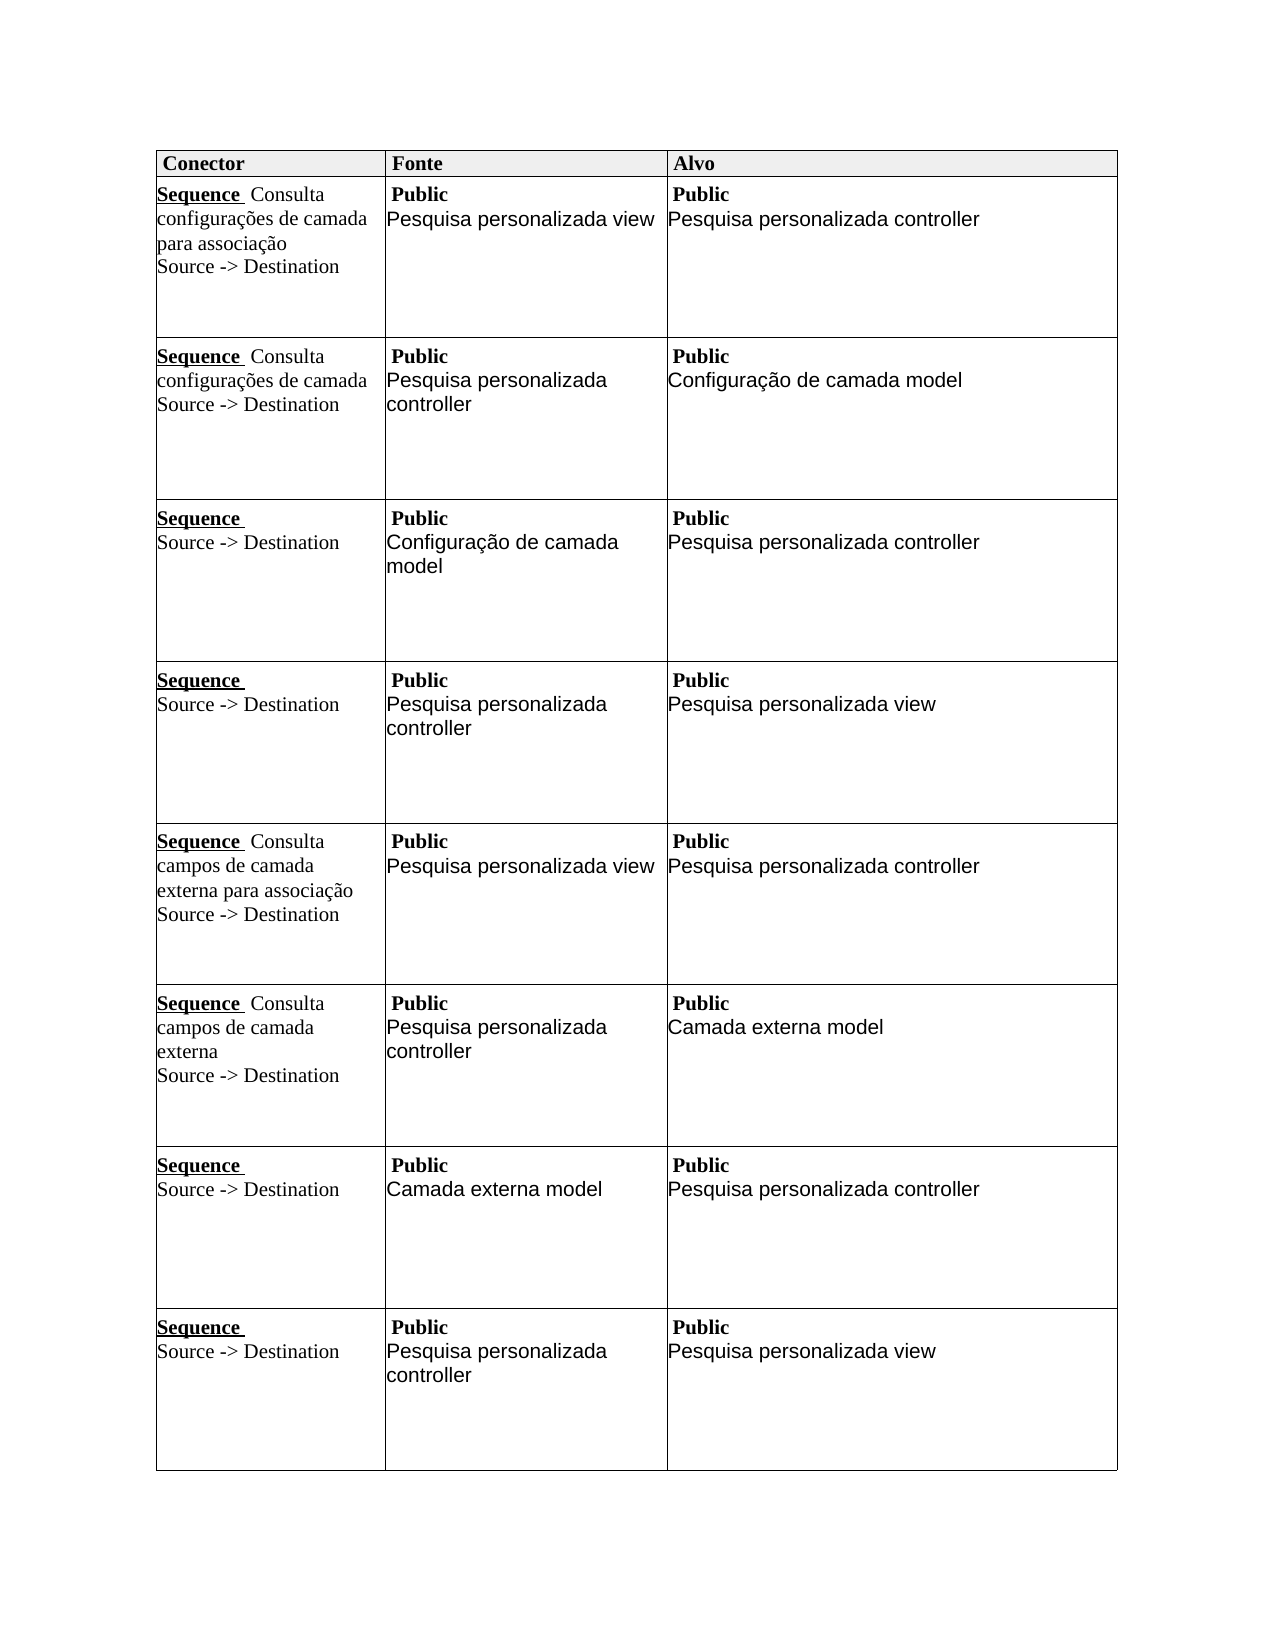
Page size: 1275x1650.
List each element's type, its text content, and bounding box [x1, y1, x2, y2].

table_cell Public Configuração de camada model [386, 500, 667, 661]
table_header Conector [157, 151, 385, 176]
table_cell Sequence Source -> Destination [157, 500, 385, 661]
table_cell Public Pesquisa personalizada controller [386, 985, 667, 1146]
table_cell Public Configuração de camada model [668, 338, 1117, 499]
table_cell Public Pesquisa personalizada view [668, 1309, 1117, 1470]
table_cell Public Pesquisa personalizada controller [668, 824, 1117, 984]
table_cell Public Pesquisa personalizada controller [668, 1147, 1117, 1308]
table_header Fonte [386, 151, 667, 176]
table_cell Public Camada externa model [668, 985, 1117, 1146]
table_cell Public Pesquisa personalizada controller [386, 338, 667, 499]
table_cell Sequence Source -> Destination [157, 1309, 385, 1470]
table_cell Public Pesquisa personalizada controller [386, 662, 667, 823]
table_cell Public Camada externa model [386, 1147, 667, 1308]
table_cell Sequence Consulta campos de camada externa para associação Source -> Destination [157, 824, 385, 984]
table_cell Sequence Consulta configurações de camada para associação Source -> Destination [157, 177, 385, 337]
table_header Alvo [668, 151, 1117, 176]
table_cell Public Pesquisa personalizada controller [668, 500, 1117, 661]
table_cell Public Pesquisa personalizada controller [386, 1309, 667, 1470]
table_cell Public Pesquisa personalizada view [386, 177, 667, 337]
table_cell Sequence Source -> Destination [157, 1147, 385, 1308]
table_cell Public Pesquisa personalizada controller [668, 177, 1117, 337]
table_cell Sequence Source -> Destination [157, 662, 385, 823]
table_cell Sequence Consulta configurações de camada Source -> Destination [157, 338, 385, 499]
table_cell Public Pesquisa personalizada view [386, 824, 667, 984]
table_cell Public Pesquisa personalizada view [668, 662, 1117, 823]
table_cell Sequence Consulta campos de camada externa Source -> Destination [157, 985, 385, 1146]
